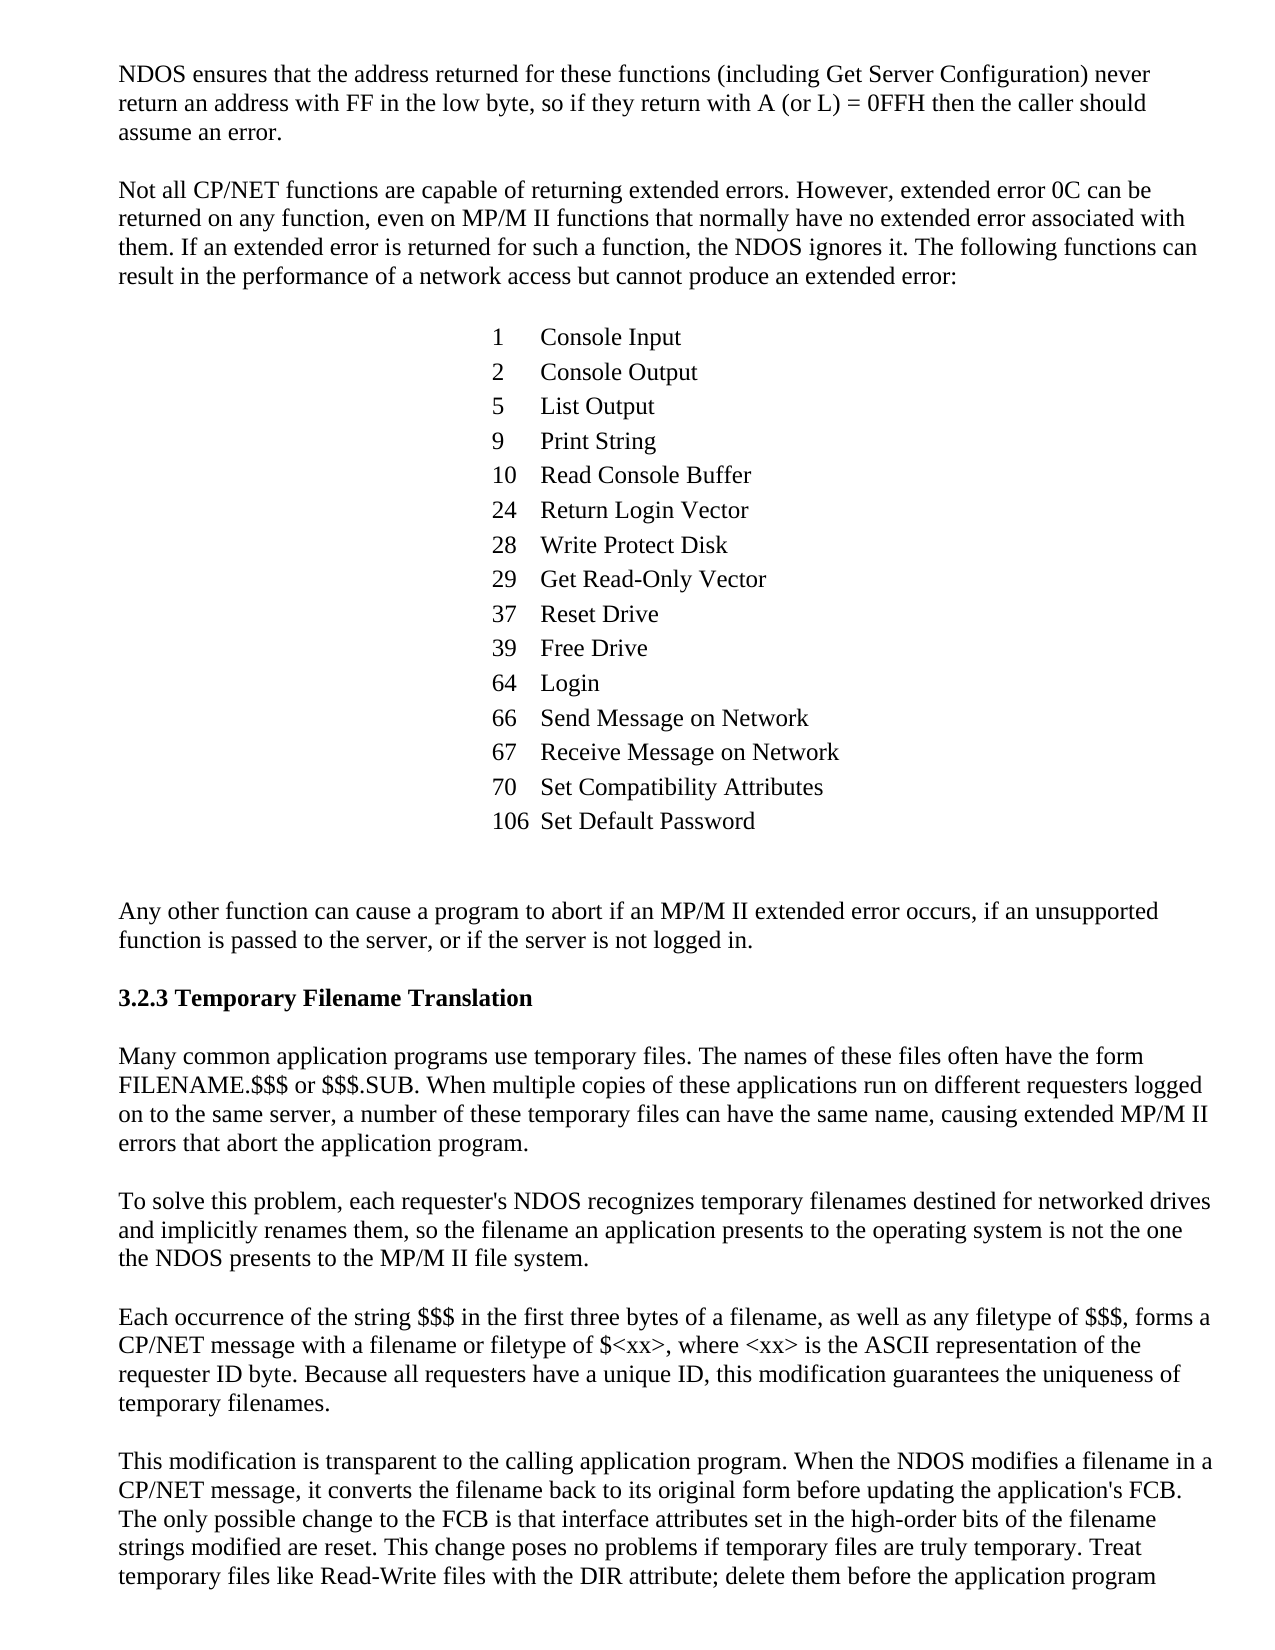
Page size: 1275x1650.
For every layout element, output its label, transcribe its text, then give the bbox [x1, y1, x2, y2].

text Any other function can cause a program to abort if an MP/M II extended error occurs, if an unsupported function is passed to the server, or if the server is not logged in. [118, 896, 1216, 954]
text This modification is transparent to the calling application program. When the NDOS modifies a filename in a CP/NET message, it converts the filename back to its original form before updating the application's FCB. The only possible change to the FCB is that interface attributes set in the high-order bits of the filename strings modified are reset. This change poses no problems if temporary files are truly temporary. Treat temporary files like Read-Write files with the DIR attribute; delete them before the application program [118, 1446, 1216, 1590]
table_cell List Output [537, 389, 887, 423]
table_cell Send Message on Network [537, 700, 887, 734]
table_cell Reset Drive [537, 596, 887, 631]
table_cell 10 [489, 458, 537, 492]
table_cell 70 [489, 769, 537, 803]
table_cell Login [537, 665, 887, 700]
table_cell Return Login Vector [537, 492, 887, 527]
table_cell 37 [489, 596, 537, 631]
table_cell Free Drive [537, 631, 887, 665]
table_cell Get Read-Only Vector [537, 561, 887, 596]
text 3.2.3 Temporary Filename Translation [118, 983, 1216, 1012]
text Each occurrence of the string $$$ in the first three bytes of a filename, as well as any filetype of $$$, forms a CP/NET message with a filename or filetype of $<xx>, where <xx> is the ASCII representation of the requester ID byte. Because all requesters have a unique ID, this modification guarantees the uniqueness of temporary filenames. [118, 1302, 1216, 1417]
table_cell 9 [489, 423, 537, 458]
table_cell 29 [489, 561, 537, 596]
table_cell 24 [489, 492, 537, 527]
table_cell 39 [489, 631, 537, 665]
table_cell 66 [489, 700, 537, 734]
table_header Console Input [537, 319, 887, 354]
text Not all CP/NET functions are capable of returning extended errors. However, extended error 0C can be returned on any function, even on MP/M II functions that normally have no extended error associated with them. If an extended error is returned for such a function, the NDOS ignores it. The following functions can result in the performance of a network access but cannot produce an extended error: [118, 175, 1216, 290]
table_cell Receive Message on Network [537, 734, 887, 769]
text NDOS ensures that the address returned for these functions (including Get Server Configuration) never return an address with FF in the low byte, so if they return with A (or L) = 0FFH then the caller should assume an error. [118, 59, 1216, 145]
table_cell 5 [489, 389, 537, 423]
text To solve this problem, each requester's NDOS recognizes temporary filenames destined for networked drives and implicitly renames them, so the filename an application presents to the operating system is not the one the NDOS presents to the MP/M II file system. [118, 1186, 1216, 1272]
table_cell 28 [489, 527, 537, 561]
table_cell Print String [537, 423, 887, 458]
table_cell 2 [489, 354, 537, 388]
table_cell Console Output [537, 354, 887, 388]
table_cell 64 [489, 665, 537, 700]
table_header 1 [489, 319, 537, 354]
text Many common application programs use temporary files. The names of these files often have the form FILENAME.$$$ or $$$.SUB. When multiple copies of these applications run on different requesters logged on to the same server, a number of these temporary files can have the same name, causing extended MP/M II errors that abort the application program. [118, 1041, 1216, 1156]
table_cell 67 [489, 734, 537, 769]
table_cell Set Compatibility Attributes [537, 769, 887, 803]
table_cell Read Console Buffer [537, 458, 887, 492]
table_cell 106 [489, 804, 537, 838]
table_cell Write Protect Disk [537, 527, 887, 561]
table_cell Set Default Password [537, 804, 887, 838]
